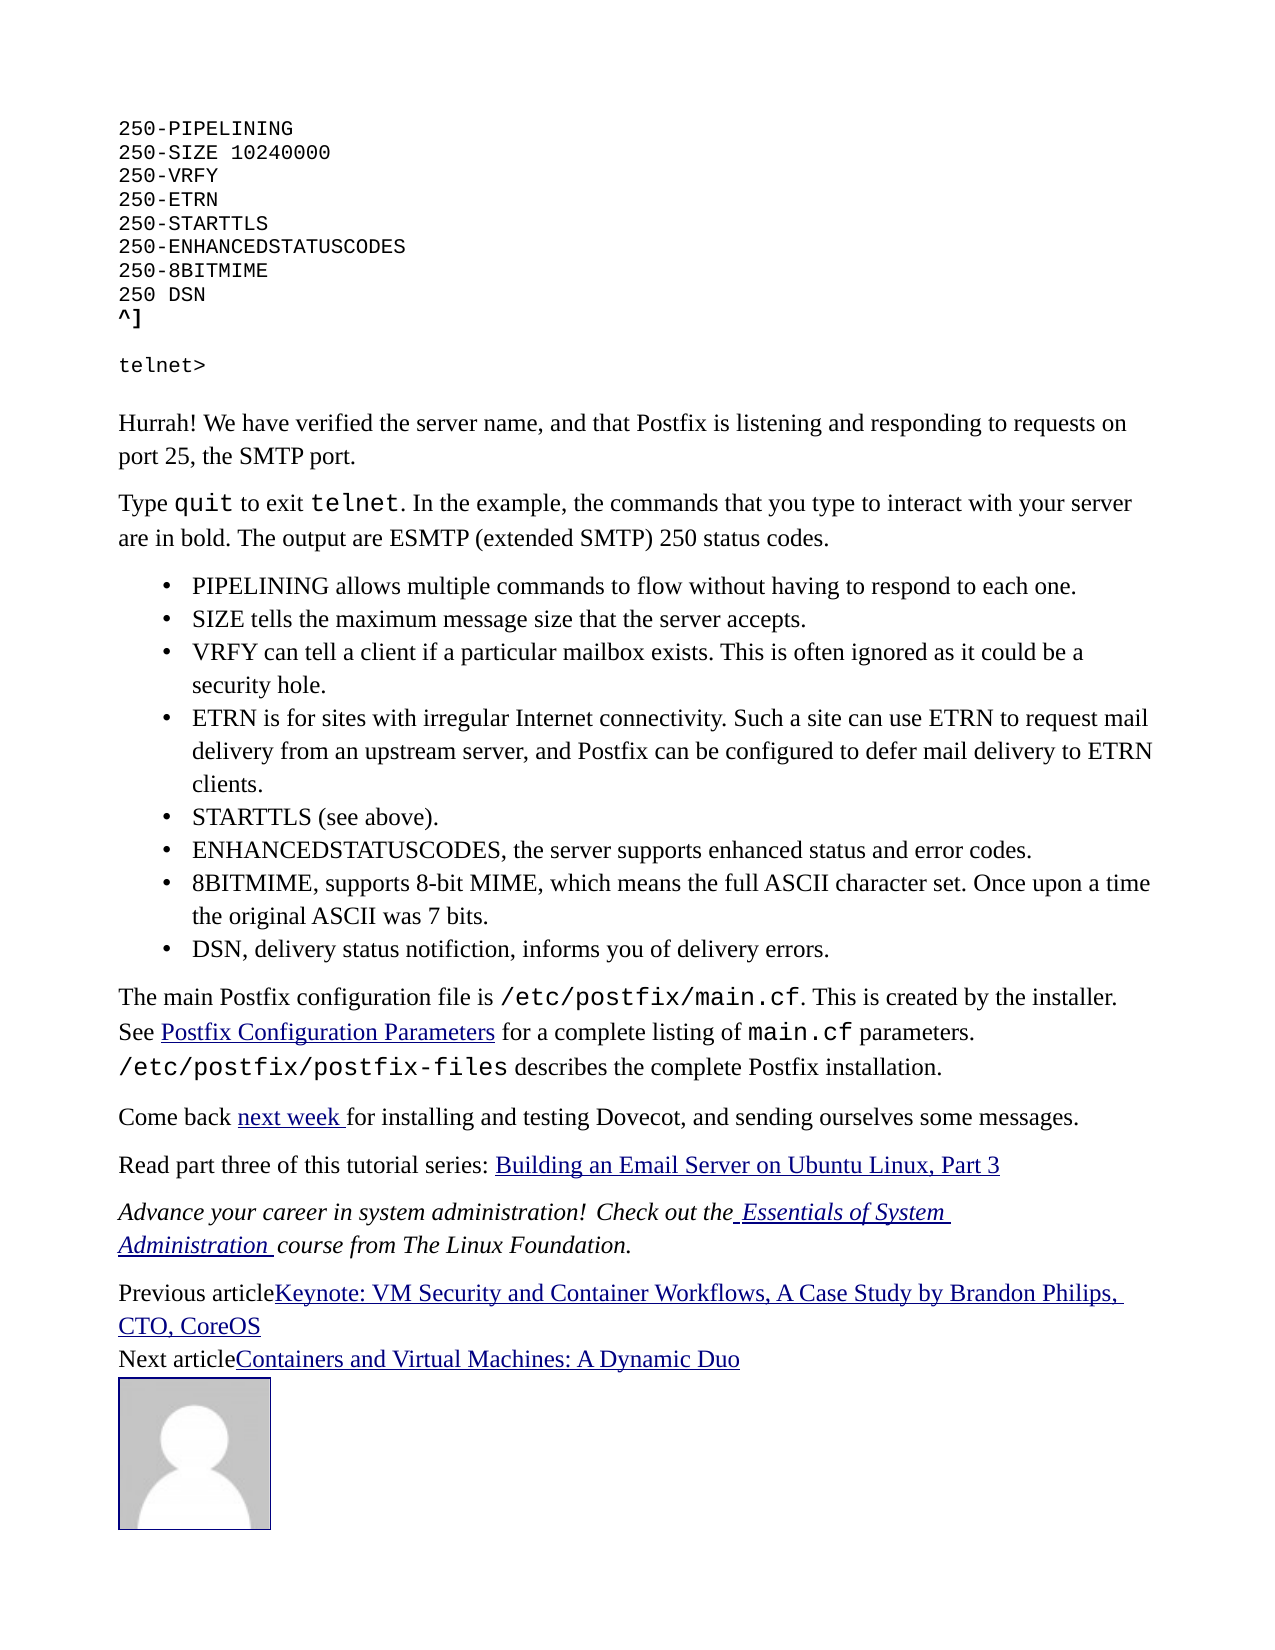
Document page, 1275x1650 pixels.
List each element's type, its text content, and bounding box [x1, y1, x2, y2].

text 250-STARTTLS [118, 213, 1157, 236]
picture [120, 1379, 270, 1529]
text Read part three of this tutorial series: Building an Email Server on Ubuntu Linux, Part 3 [118, 1150, 1157, 1178]
list 8BITMIME, supports 8-bit MIME, which means the full ASCII character set. Once upon a time the original ASCII was 7 bits. [162, 868, 1157, 930]
text 250-ETRN [118, 189, 1157, 213]
list ENHANCEDSTATUSCODES, the server supports enhanced status and error codes. [162, 835, 1157, 864]
text Previous articleKeynote: VM Security and Container Workflows, A Case Study by Brandon Philips, CTO, CoreOS [118, 1278, 1157, 1340]
list SIZE tells the maximum message size that the server accepts. [162, 604, 1157, 633]
text 250-ENHANCEDSTATUSCODES [118, 236, 1157, 260]
text 250-PIPELINING [118, 118, 1157, 142]
text Type quit to exit telnet. In the example, the commands that you type to interact with your server are in bold. The output are ESMTP (extended SMTP) 250 status codes. [118, 488, 1157, 552]
text Come back next week for installing and testing Dovecot, and sending ourselves some messages. [118, 1102, 1157, 1131]
list PIPELINING allows multiple commands to flow without having to respond to each one. [162, 571, 1157, 600]
list VRFY can tell a client if a particular mailbox exists. This is often ignored as it could be a security hole. [162, 637, 1157, 699]
text 250-VRFY [118, 165, 1157, 189]
text Advance your career in system administration! Check out the Essentials of System Administration course from The Linux Foundation. [118, 1197, 1157, 1259]
list STARTTLS (see above). [162, 802, 1157, 831]
text 250 DSN [118, 284, 1157, 307]
list DSN, delivery status notifiction, informs you of delivery errors. [162, 934, 1157, 963]
list ETRN is for sites with irregular Internet connectivity. Such a site can use ETRN to request mail delivery from an upstream server, and Postfix can be configured to defer mail delivery to ETRN clients. [162, 703, 1157, 798]
text telnet> [118, 354, 1157, 378]
text ^] [118, 307, 1157, 331]
text Next articleContainers and Virtual Machines: A Dynamic Duo [118, 1344, 1157, 1373]
text The main Postfix configuration file is /etc/postfix/main.cf. This is created by the installer. See Postfix Configuration Parameters for a complete listing of main.cf parameters. /etc/postfix/postfix-files describes the complete Postfix installation. [118, 982, 1157, 1083]
text Hurrah! We have verified the server name, and that Postfix is listening and responding to requests on port 25, the SMTP port. [118, 408, 1157, 469]
text 250-8BITMIME [118, 260, 1157, 284]
text 250-SIZE 10240000 [118, 142, 1157, 165]
